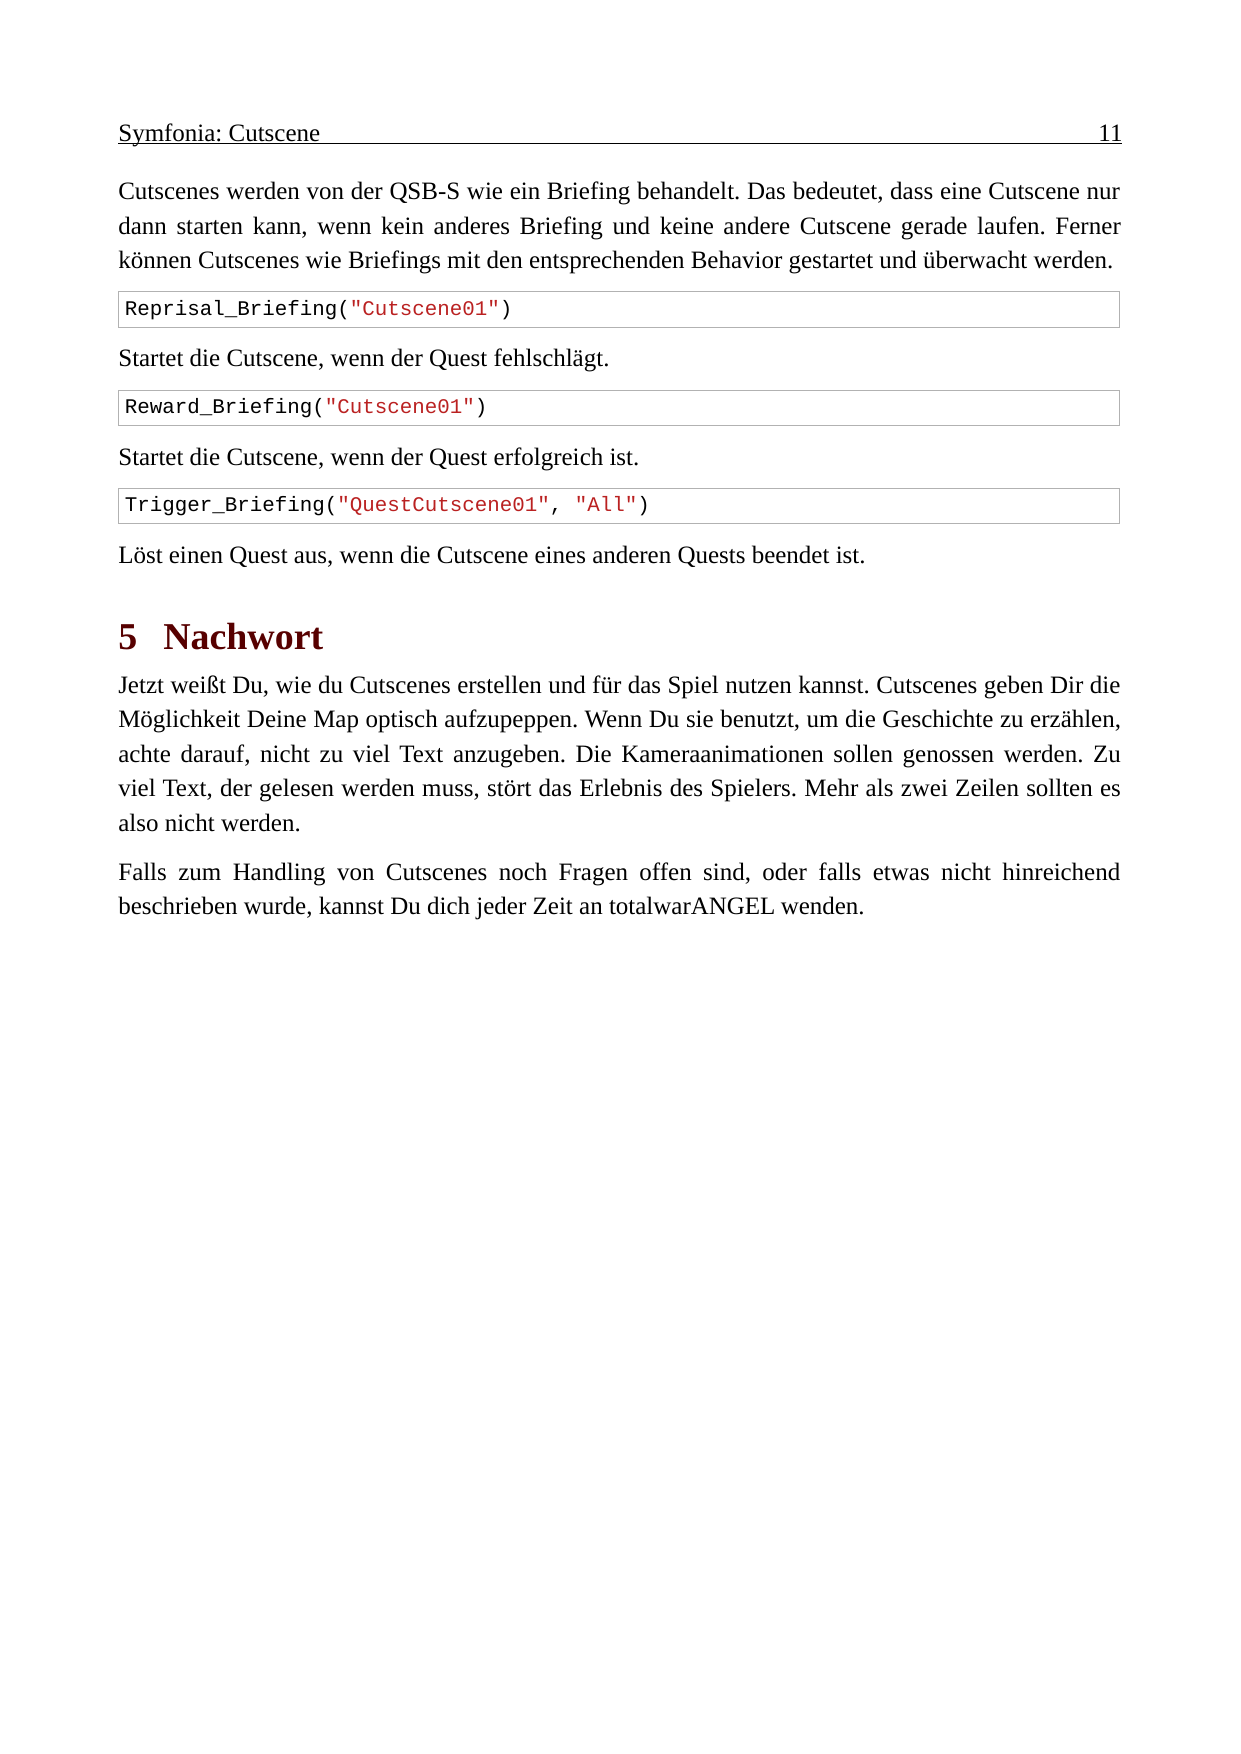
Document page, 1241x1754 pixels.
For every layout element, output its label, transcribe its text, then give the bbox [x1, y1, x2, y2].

text Startet die Cutscene, wenn der Quest fehlschlägt. [118, 343, 1122, 372]
text Löst einen Quest aus, wenn die Cutscene eines anderen Quests beendet ist. [118, 540, 1122, 568]
text Cutscenes werden von der QSB-S wie ein Briefing behandelt. Das bedeutet, dass eine Cutscene nur dann starten kann, wenn kein anderes Briefing und keine andere Cutscene gerade laufen. Ferner können Cutscenes wie Briefings mit den entsprechenden Behavior gestartet und überwacht werden. [118, 176, 1122, 274]
text Startet die Cutscene, wenn der Quest erfolgreich ist. [118, 442, 1122, 470]
text Falls zum Handling von Cutscenes noch Fragen offen sind, oder falls etwas nicht hinreichend beschrieben wurde, kannst Du dich jeder Zeit an totalwarANGEL wenden. [118, 857, 1122, 920]
subtitle Nachwort [118, 614, 1122, 657]
text Jetzt weißt Du, wie du Cutscenes erstellen und für das Spiel nutzen kannst. Cutscenes geben Dir die Möglichkeit Deine Map optisch aufzupeppen. Wenn Du sie benutzt, um die Geschichte zu erzählen, achte darauf, nicht zu viel Text anzugeben. Die Kameraanimationen sollen genossen werden. Zu viel Text, der gelesen werden muss, stört das Erlebnis des Spielers. Mehr als zwei Zeilen sollten es also nicht werden. [118, 670, 1122, 837]
